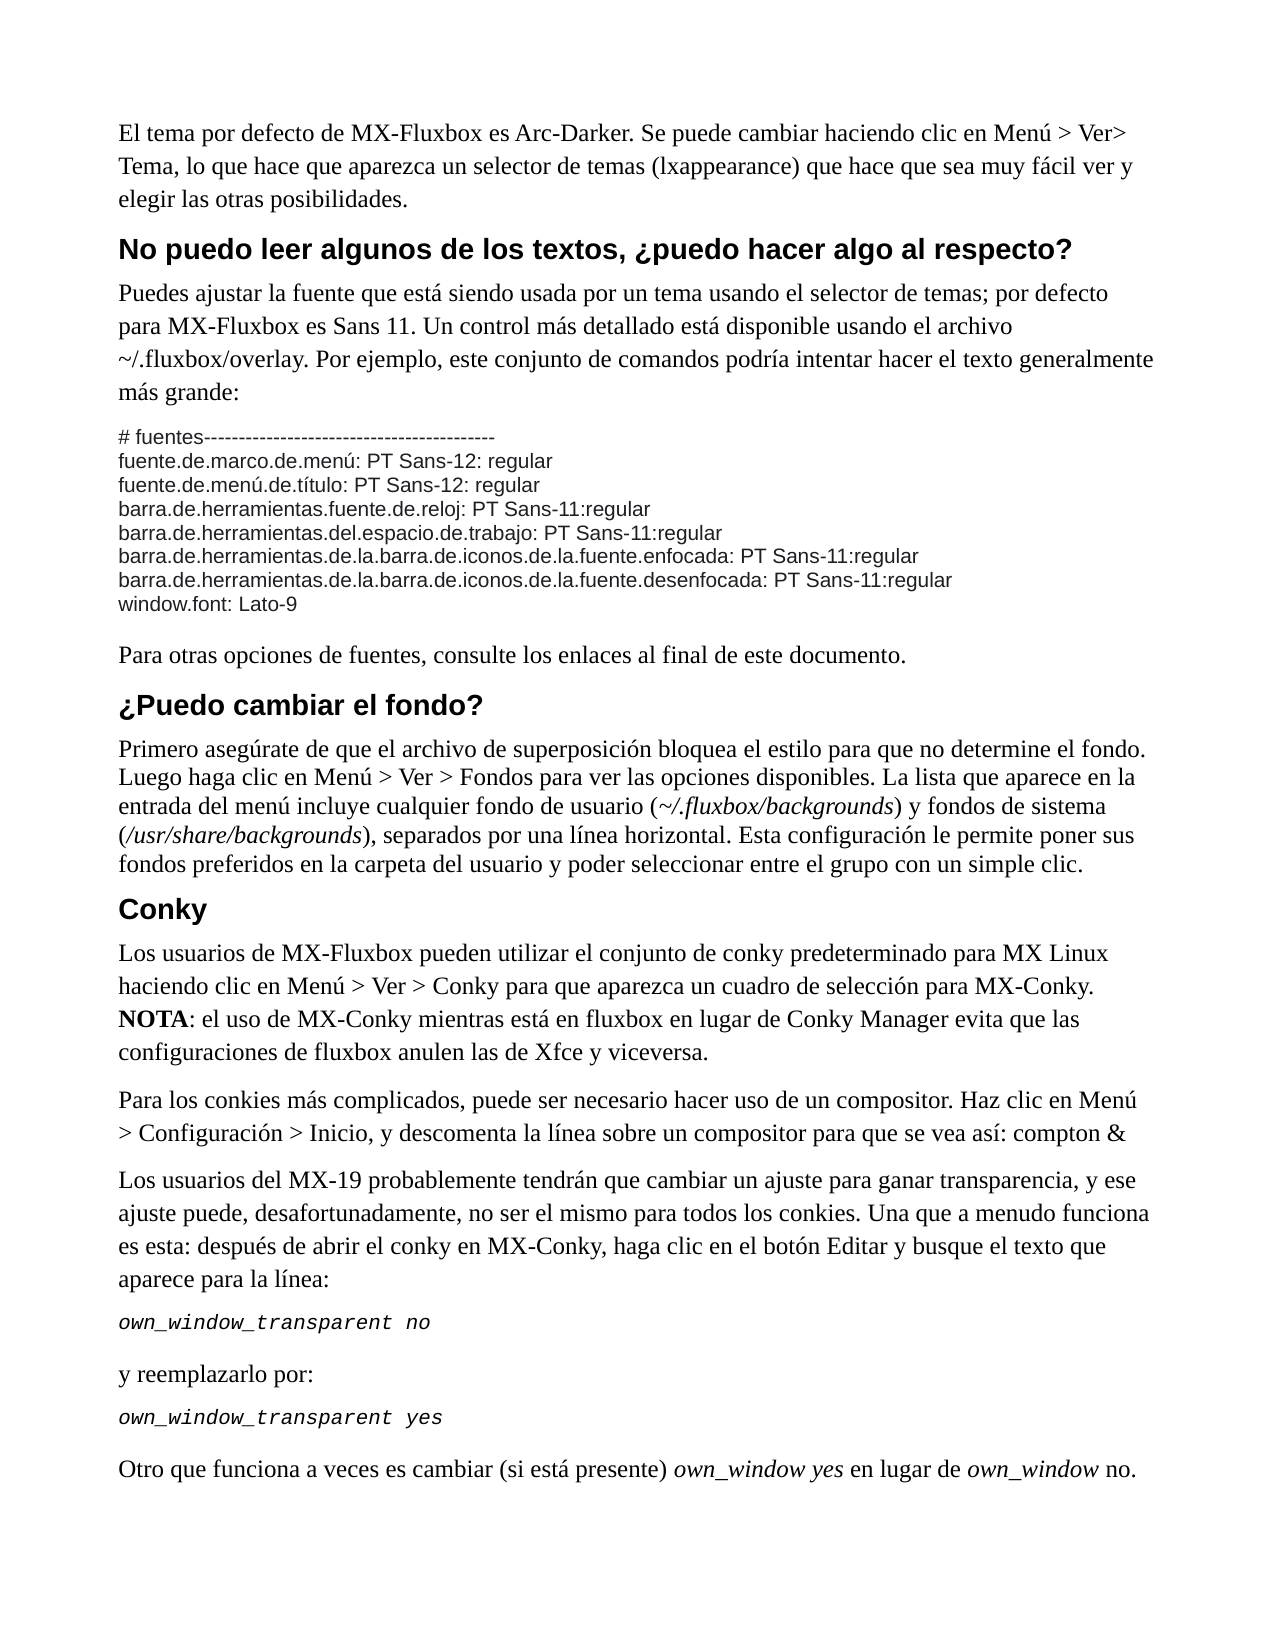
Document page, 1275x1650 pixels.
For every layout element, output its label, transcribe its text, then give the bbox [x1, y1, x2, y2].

text Para los conkies más complicados, puede ser necesario hacer uso de un compositor. Haz clic en Menú > Configuración > Inicio, y descomenta la línea sobre un compositor para que se vea así: compton & [118, 1085, 1157, 1147]
subtitle Conky [118, 892, 1157, 926]
subtitle ¿Puedo cambiar el fondo? [118, 688, 1157, 721]
text Para otras opciones de fuentes, consulte los enlaces al final de este documento. [118, 640, 1157, 669]
text own_window_transparent yes [118, 1407, 1157, 1431]
text El tema por defecto de MX-Fluxbox es Arc-Darker. Se puede cambiar haciendo clic en Menú > Ver> Tema, lo que hace que aparezca un selector de temas (lxappearance) que hace que sea muy fácil ver y elegir las otras posibilidades. [118, 118, 1157, 213]
text Primero asegúrate de que el archivo de superposición bloquea el estilo para que no determine el fondo. Luego haga clic en Menú > Ver > Fondos para ver las opciones disponibles. La lista que aparece en la entrada del menú incluye cualquier fondo de usuario (~/.fluxbox/backgrounds) y fondos de sistema (/usr/share/backgrounds), separados por una línea horizontal. Esta configuración le permite poner sus fondos preferidos en la carpeta del usuario y poder seleccionar entre el grupo con un simple clic. [118, 734, 1157, 877]
text Otro que funciona a veces es cambiar (si está presente) own_window yes en lugar de own_window no. [118, 1454, 1157, 1483]
text y reemplazarlo por: [118, 1359, 1157, 1388]
subtitle No puedo leer algunos de los textos, ¿puedo hacer algo al respecto? [118, 232, 1157, 265]
text Los usuarios del MX-19 probablemente tendrán que cambiar un ajuste para ganar transparencia, y ese ajuste puede, desafortunadamente, no ser el mismo para todos los conkies. Una que a menudo funciona es esta: después de abrir el conky en MX-Conky, haga clic en el botón Editar y busque el texto que aparece para la línea: [118, 1165, 1157, 1293]
text Los usuarios de MX-Fluxbox pueden utilizar el conjunto de conky predeterminado para MX Linux haciendo clic en Menú > Ver > Conky para que aparezca un cuadro de selección para MX-Conky. NOTA: el uso de MX-Conky mientras está en fluxbox en lugar de Conky Manager evita que las configuraciones de fluxbox anulen las de Xfce y viceversa. [118, 938, 1157, 1066]
text own_window_transparent no [118, 1312, 1157, 1336]
text Puedes ajustar la fuente que está siendo usada por un tema usando el selector de temas; por defecto para MX-Fluxbox es Sans 11. Un control más detallado está disponible usando el archivo ~/.fluxbox/overlay. Por ejemplo, este conjunto de comandos podría intentar hacer el texto generalmente más grande: [118, 278, 1157, 406]
text # fuentes------------------------------------------ fuente.de.marco.de.menú: PT Sans-12: regular fuente.de.menú.de.título: PT Sans-12: regular barra.de.herramientas.fuente.de.reloj: PT Sans-11:regular barra.de.herramientas.del.espacio.de.trabajo: PT Sans-11:regular barra.de.herramientas.de.la.barra.de.iconos.de.la.fuente.enfocada: PT Sans-11:regular barra.de.herramientas.de.la.barra.de.iconos.de.la.fuente.desenfocada: PT Sans-11:regular window.font: Lato-9 [118, 424, 1157, 616]
